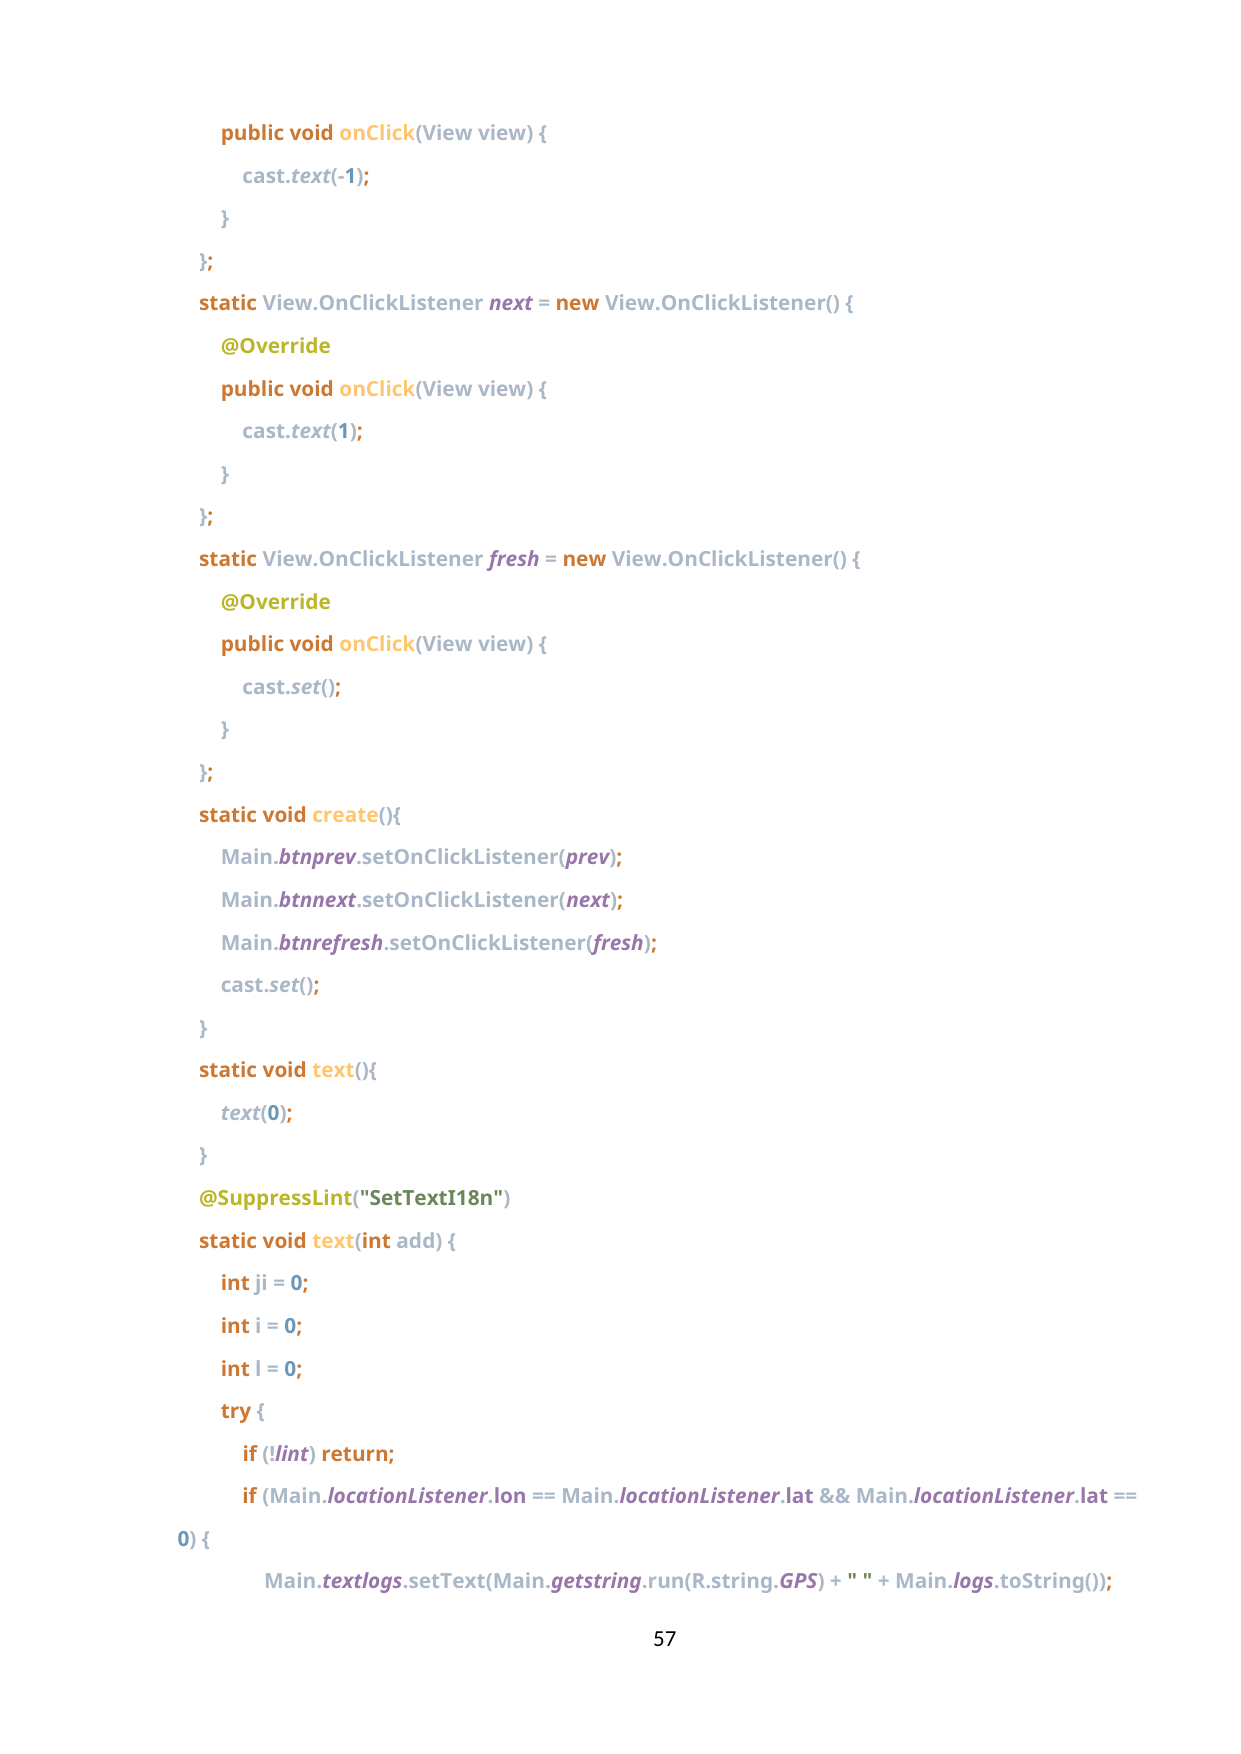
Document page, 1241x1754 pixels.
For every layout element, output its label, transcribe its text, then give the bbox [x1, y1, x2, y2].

text public void onClick(View view) { cast.text(-1); } }; static View.OnClickListener next = new View.OnClickListener() { @Override public void onClick(View view) { cast.text(1); } }; static View.OnClickListener fresh = new View.OnClickListener() { @Override public void onClick(View view) { cast.set(); } }; static void create(){ Main.btnprev.setOnClickListener(prev); Main.btnnext.setOnClickListener(next); Main.btnrefresh.setOnClickListener(fresh); cast.set(); } static void text(){ text(0); } @SuppressLint("SetTextI18n") static void text(int add) { int ji = 0; int i = 0; int l = 0; try { if (!lint) return; if (Main.locationListener.lon == Main.locationListener.lat && Main.locationListener.lat == 0) { Main.textlogs.setText(Main.getstring.run(R.string.GPS) + " " + Main.logs.toString()); [177, 118, 1152, 1595]
